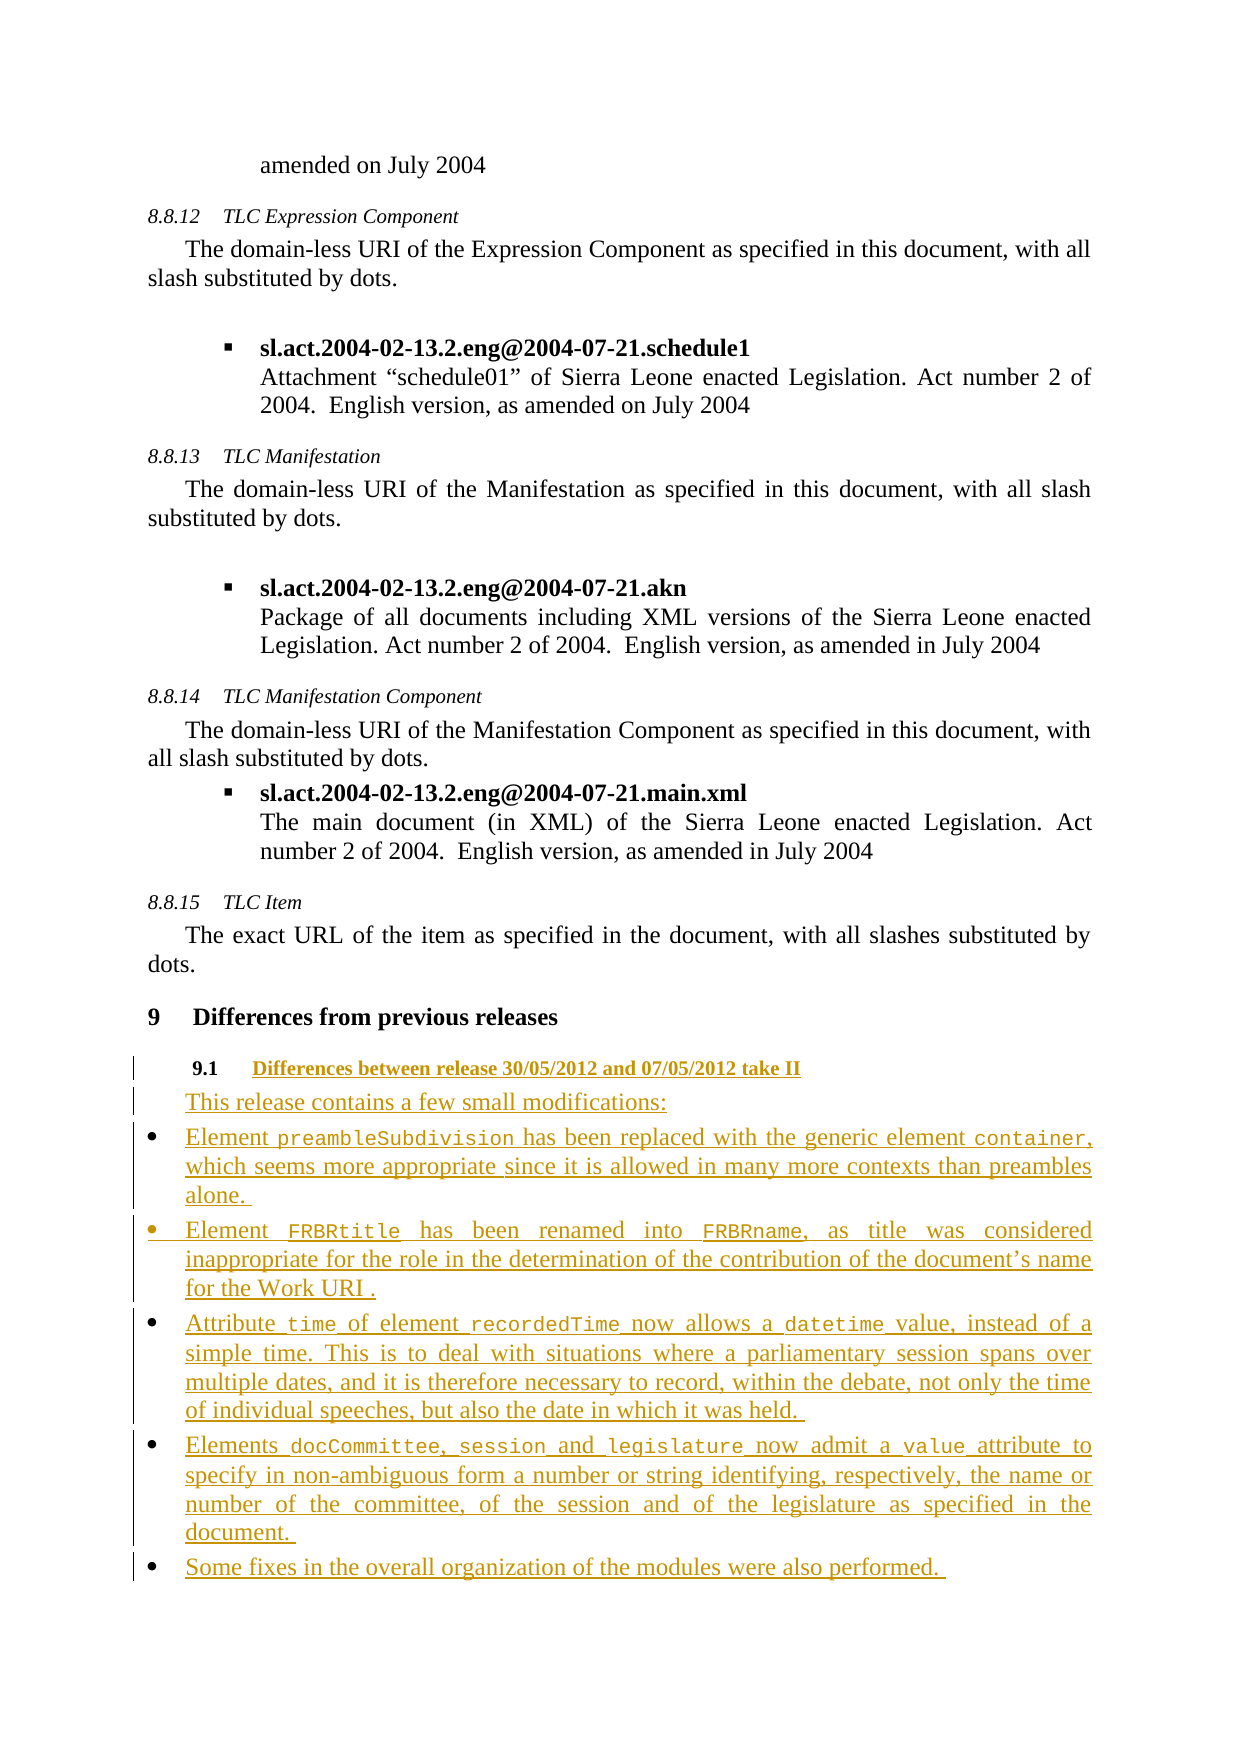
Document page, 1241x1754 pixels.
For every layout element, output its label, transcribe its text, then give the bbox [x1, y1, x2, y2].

list inappropriate for the role in the determination of the contribution of the document’s name for the Work URI . [148, 1241, 1092, 1302]
text This release contains a few small modifications: [148, 1087, 1092, 1115]
list Element preambleSubdivision has been replaced with the generic element container, which seems more appropriate since it is allowed in many more contexts than preambles alone. [148, 1122, 1092, 1209]
subtitle TLC Expression Component [148, 204, 1092, 228]
list sl.act.2004-02-13.2.eng@2004-07-21.main.xml The main document (in XML) of the Sierra Leone enacted Legislation. Act number 2 of 2004. English version, as amended in July 2004 [222, 778, 1092, 865]
list sl.act.2004-02-13.2.eng@2004-07-21.akn Package of all documents including XML versions of the Sierra Leone enacted Legislation. Act number 2 of 2004. English version, as amended in July 2004 [222, 573, 1092, 659]
list Attribute time of element recordedTime now allows a datetime value, instead of a simple time. This is to deal with situations where a parliamentary session spans over multiple dates, and it is therefore necessary to record, within the debate, not only the time of individual speeches, but also the date in which it was held. [148, 1308, 1092, 1424]
text The exact URL of the item as specified in the document, with all slashes substituted by dots. [148, 920, 1092, 977]
text The domain-less URI of the Manifestation Component as specified in this document, with all slash substituted by dots. [148, 715, 1092, 772]
subtitle TLC Item [148, 890, 1092, 914]
list Some fixes in the overall organization of the modules were also performed. [148, 1552, 1092, 1581]
text The domain-less URI of the Manifestation as specified in this document, with all slash substituted by dots. [148, 474, 1092, 532]
subtitle TLC Manifestation Component [148, 684, 1092, 708]
subtitle Differences from previous releases [148, 1002, 1092, 1031]
list amended on July 2004 [222, 150, 1092, 179]
list Element FRBRtitle has been renamed into FRBRname, as title was considered [148, 1215, 1092, 1240]
list Elements docCommittee, session and legislature now admit a value attribute to specify in non-ambiguous form a number or string identifying, respectively, the name or number of the committee, of the session and of the legislature as specified in the document. [148, 1430, 1092, 1546]
text The domain-less URI of the Expression Component as specified in this document, with all slash substituted by dots. [148, 234, 1092, 292]
subtitle TLC Manifestation [148, 444, 1092, 468]
list sl.act.2004-02-13.2.eng@2004-07-21.schedule1 Attachment “schedule01” of Sierra Leone enacted Legislation. Act number 2 of 2004. English version, as amended on July 2004 [222, 333, 1092, 419]
subtitle Differences between release 30/05/2012 and 07/05/2012 take II [192, 1056, 1092, 1080]
